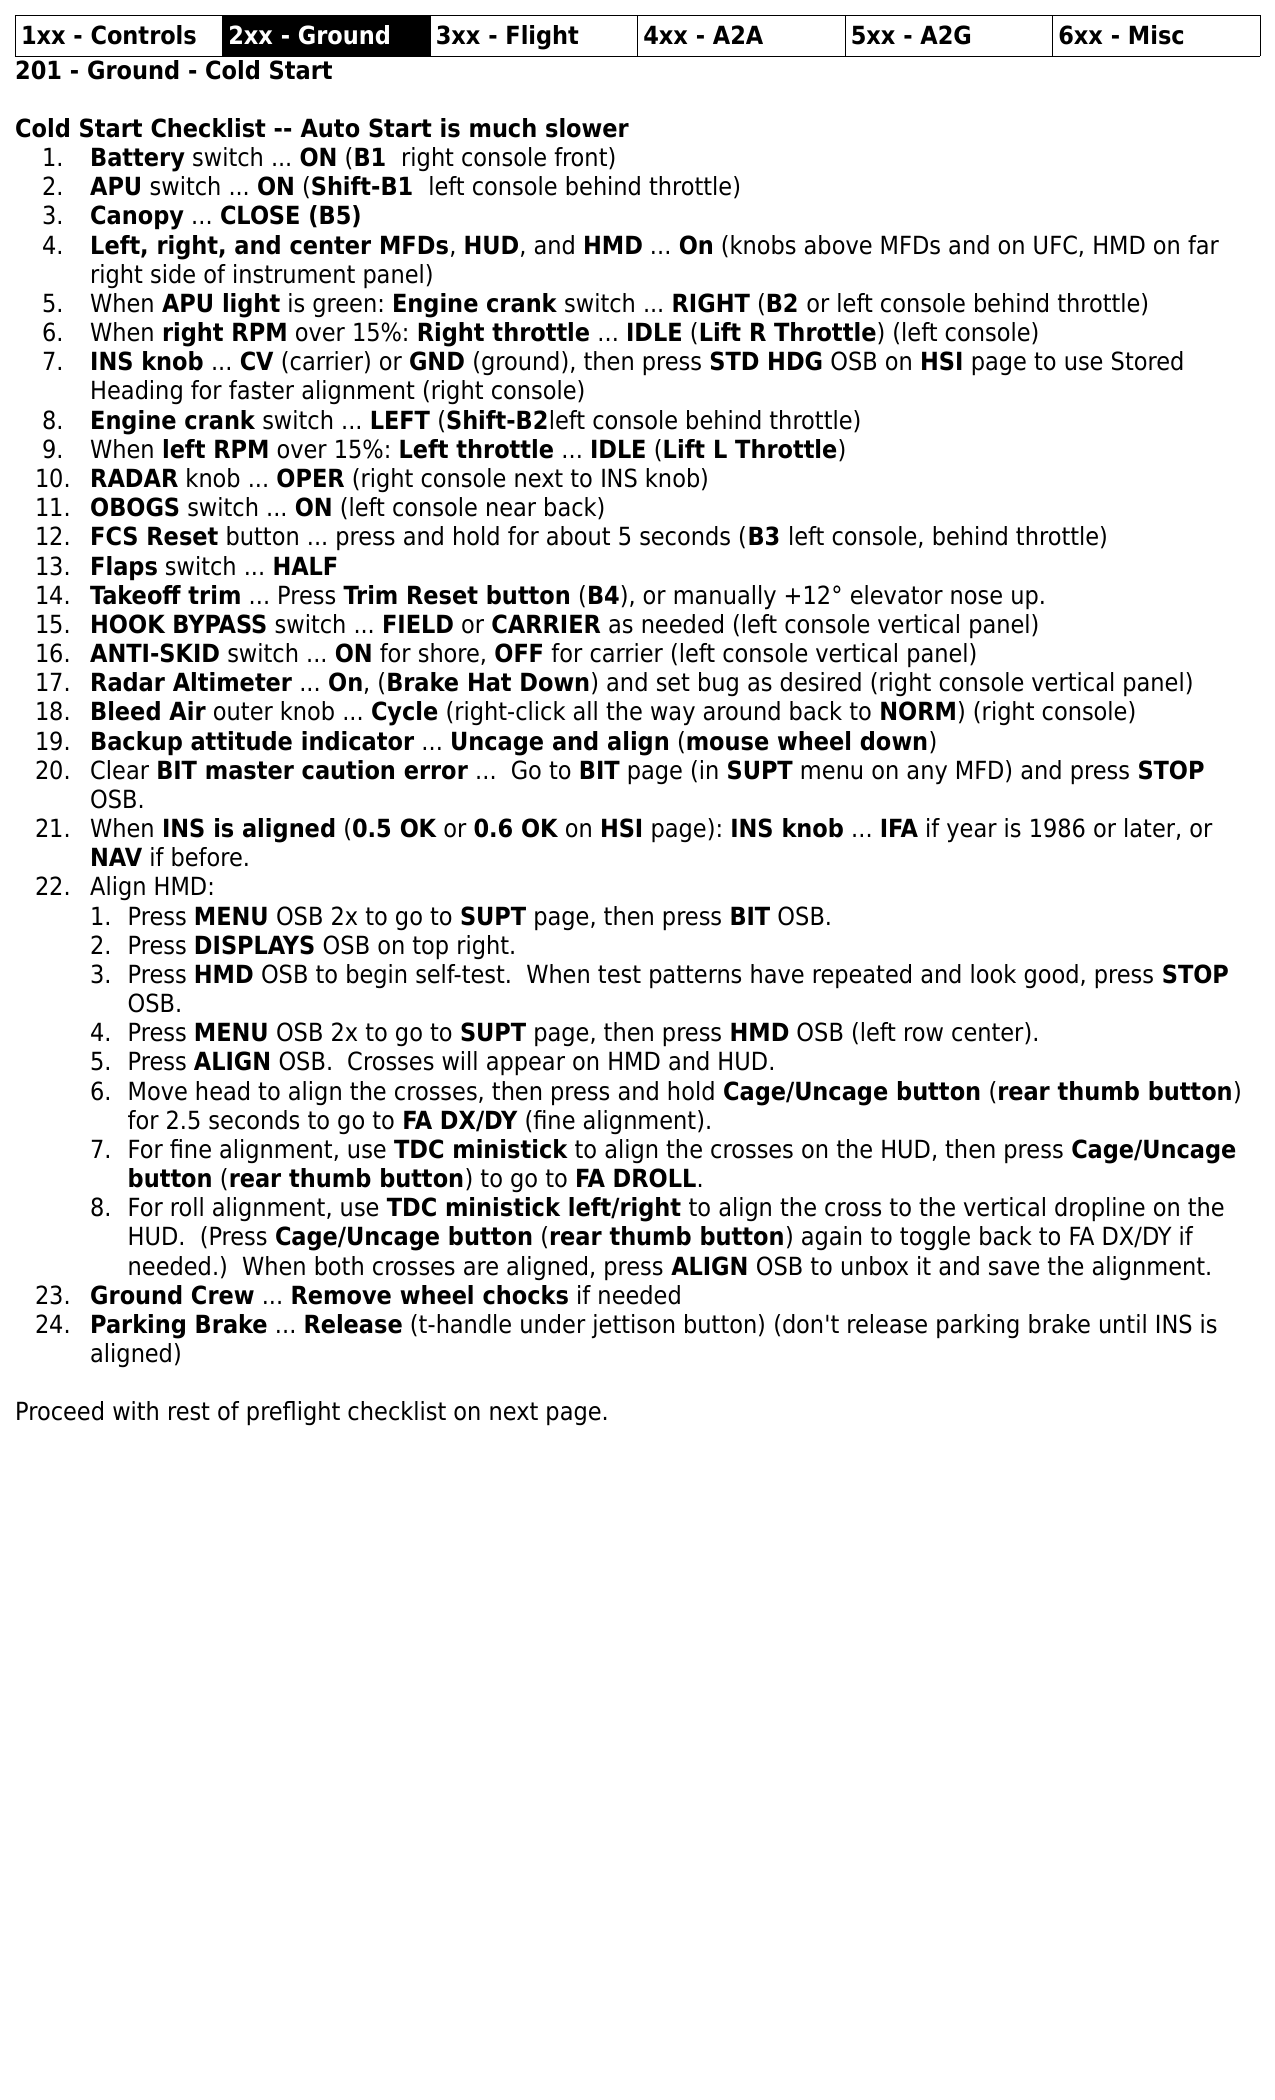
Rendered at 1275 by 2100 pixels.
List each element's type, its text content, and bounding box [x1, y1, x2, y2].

list Move head to align the crosses, then press and hold Cage/Uncage button (rear thumb button) for 2.5 seconds to go to FA DX/DY (fine alignment). [90, 1077, 1260, 1135]
text Proceed with rest of preflight checklist on next page. [15, 1397, 1260, 1427]
list When INS is aligned (0.5 OK or 0.6 OK on HSI page): INS knob ... IFA if year is 1986 or later, or NAV if before. [52, 814, 1260, 872]
list When right RPM over 15%: Right throttle ... IDLE (Lift R Throttle) (left console) [52, 318, 1260, 347]
table_header 4xx - A2A [638, 16, 845, 56]
table_header 2xx - Ground [223, 16, 430, 56]
list Ground Crew ... Remove wheel chocks if needed [52, 1281, 1260, 1310]
list APU switch ... ON (Shift-B1 left console behind throttle) [52, 172, 1260, 202]
list Align HMD: [52, 872, 1260, 902]
list Press MENU OSB 2x to go to SUPT page, then press HMD OSB (left row center). [90, 1018, 1260, 1047]
list Press HMD OSB to begin self-test. When test patterns have repeated and look good, press STOP OSB. [90, 960, 1260, 1018]
list HOOK BYPASS switch ... FIELD or CARRIER as needed (left console vertical panel) [52, 610, 1260, 639]
list OBOGS switch ... ON (left console near back) [52, 493, 1260, 522]
text Cold Start Checklist -- Auto Start is much slower [15, 114, 1260, 143]
list FCS Reset button ... press and hold for about 5 seconds (B3 left console, behind throttle) [52, 522, 1260, 552]
list For roll alignment, use TDC ministick left/right to align the cross to the vertical dropline on the HUD. (Press Cage/Uncage button (rear thumb button) again to toggle back to FA DX/DY if needed.) When both crosses are aligned, press ALIGN OSB to unbox it and save the alignment. [90, 1193, 1260, 1281]
list INS knob ... CV (carrier) or GND (ground), then press STD HDG OSB on HSI page to use Stored Heading for faster alignment (right console) [52, 347, 1260, 406]
list Press MENU OSB 2x to go to SUPT page, then press BIT OSB. [90, 902, 1260, 931]
table_header 6xx - Misc [1053, 16, 1260, 56]
list Parking Brake ... Release (t-handle under jettison button) (don't release parking brake until INS is aligned) [52, 1310, 1260, 1368]
list Left, right, and center MFDs, HUD, and HMD ... On (knobs above MFDs and on UFC, HMD on far right side of instrument panel) [52, 231, 1260, 289]
list Bleed Air outer knob ... Cycle (right-click all the way around back to NORM) (right console) [52, 697, 1260, 727]
list Clear BIT master caution error ... Go to BIT page (in SUPT menu on any MFD) and press STOP OSB. [52, 756, 1260, 814]
list Battery switch ... ON (B1 right console front) [52, 143, 1260, 172]
list Flaps switch ... HALF [52, 552, 1260, 581]
table_header 3xx - Flight [431, 16, 637, 56]
list Press ALIGN OSB. Crosses will appear on HMD and HUD. [90, 1047, 1260, 1077]
list Engine crank switch ... LEFT (Shift-B2left console behind throttle) [52, 406, 1260, 435]
list Backup attitude indicator ... Uncage and align (mouse wheel down) [52, 727, 1260, 756]
list Radar Altimeter ... On, (Brake Hat Down) and set bug as desired (right console vertical panel) [52, 668, 1260, 697]
list When left RPM over 15%: Left throttle ... IDLE (Lift L Throttle) [52, 435, 1260, 464]
list Takeoff trim ... Press Trim Reset button (B4), or manually +12° elevator nose up. [52, 581, 1260, 610]
table_header 5xx - A2G [846, 16, 1052, 56]
list RADAR knob ... OPER (right console next to INS knob) [52, 464, 1260, 493]
table_header 1xx - Controls [16, 16, 222, 56]
list When APU light is green: Engine crank switch ... RIGHT (B2 or left console behind throttle) [52, 289, 1260, 318]
list Canopy ... CLOSE (B5) [52, 202, 1260, 231]
list Press DISPLAYS OSB on top right. [90, 931, 1260, 960]
list For fine alignment, use TDC ministick to align the crosses on the HUD, then press Cage/Uncage button (rear thumb button) to go to FA DROLL. [90, 1135, 1260, 1193]
list ANTI-SKID switch ... ON for shore, OFF for carrier (left console vertical panel) [52, 639, 1260, 668]
text 201 - Ground - Cold Start [15, 57, 1260, 85]
